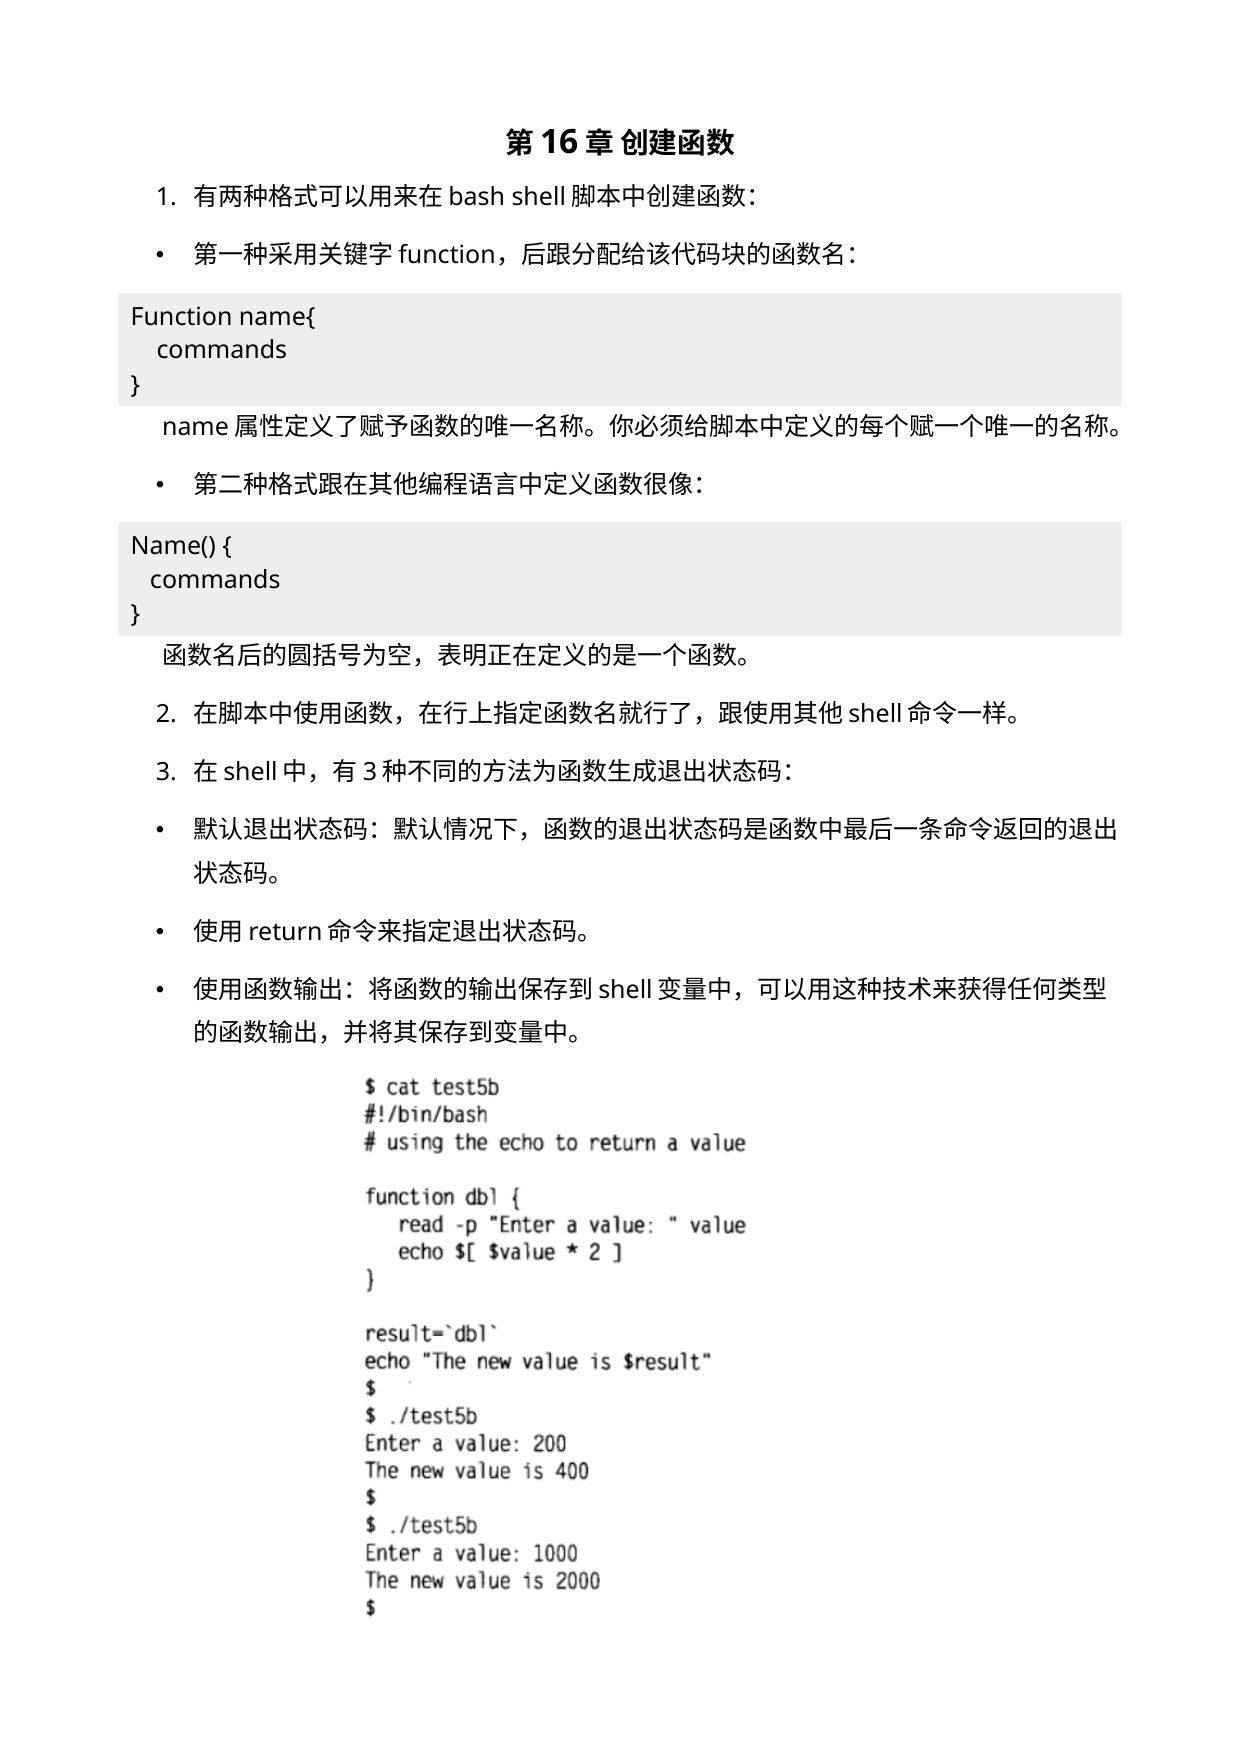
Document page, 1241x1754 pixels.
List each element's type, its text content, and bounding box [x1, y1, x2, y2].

picture [350, 1070, 891, 1628]
list 使用函数输出：将函数的输出保存到shell变量中，可以用这种技术来获得任何类型的函数输出，并将其保存到变量中。 [156, 969, 1122, 1049]
table_header Function name{ commands } [118, 293, 1122, 406]
list 第一种采用关键字function，后跟分配给该代码块的函数名： [156, 234, 1122, 271]
list 第二种格式跟在其他编程语言中定义函数很像： [156, 464, 1122, 500]
text 函数名后的圆括号为空，表明正在定义的是一个函数。 [118, 636, 1122, 672]
table_header Name() { commands } [118, 522, 1122, 636]
list 默认退出状态码：默认情况下，函数的退出状态码是函数中最后一条命令返回的退出状态码。 [156, 810, 1122, 889]
subtitle 第16章 创建函数 [118, 118, 1122, 164]
list 有两种格式可以用来在bash shell脚本中创建函数： [156, 176, 1122, 213]
list 在shell中，有3种不同的方法为函数生成退出状态码： [156, 752, 1122, 788]
text name属性定义了赋予函数的唯一名称。你必须给脚本中定义的每个赋一个唯一的名称。 [118, 406, 1122, 442]
list 使用return命令来指定退出状态码。 [156, 911, 1122, 947]
list 在脚本中使用函数，在行上指定函数名就行了，跟使用其他shell命令一样。 [156, 694, 1122, 730]
